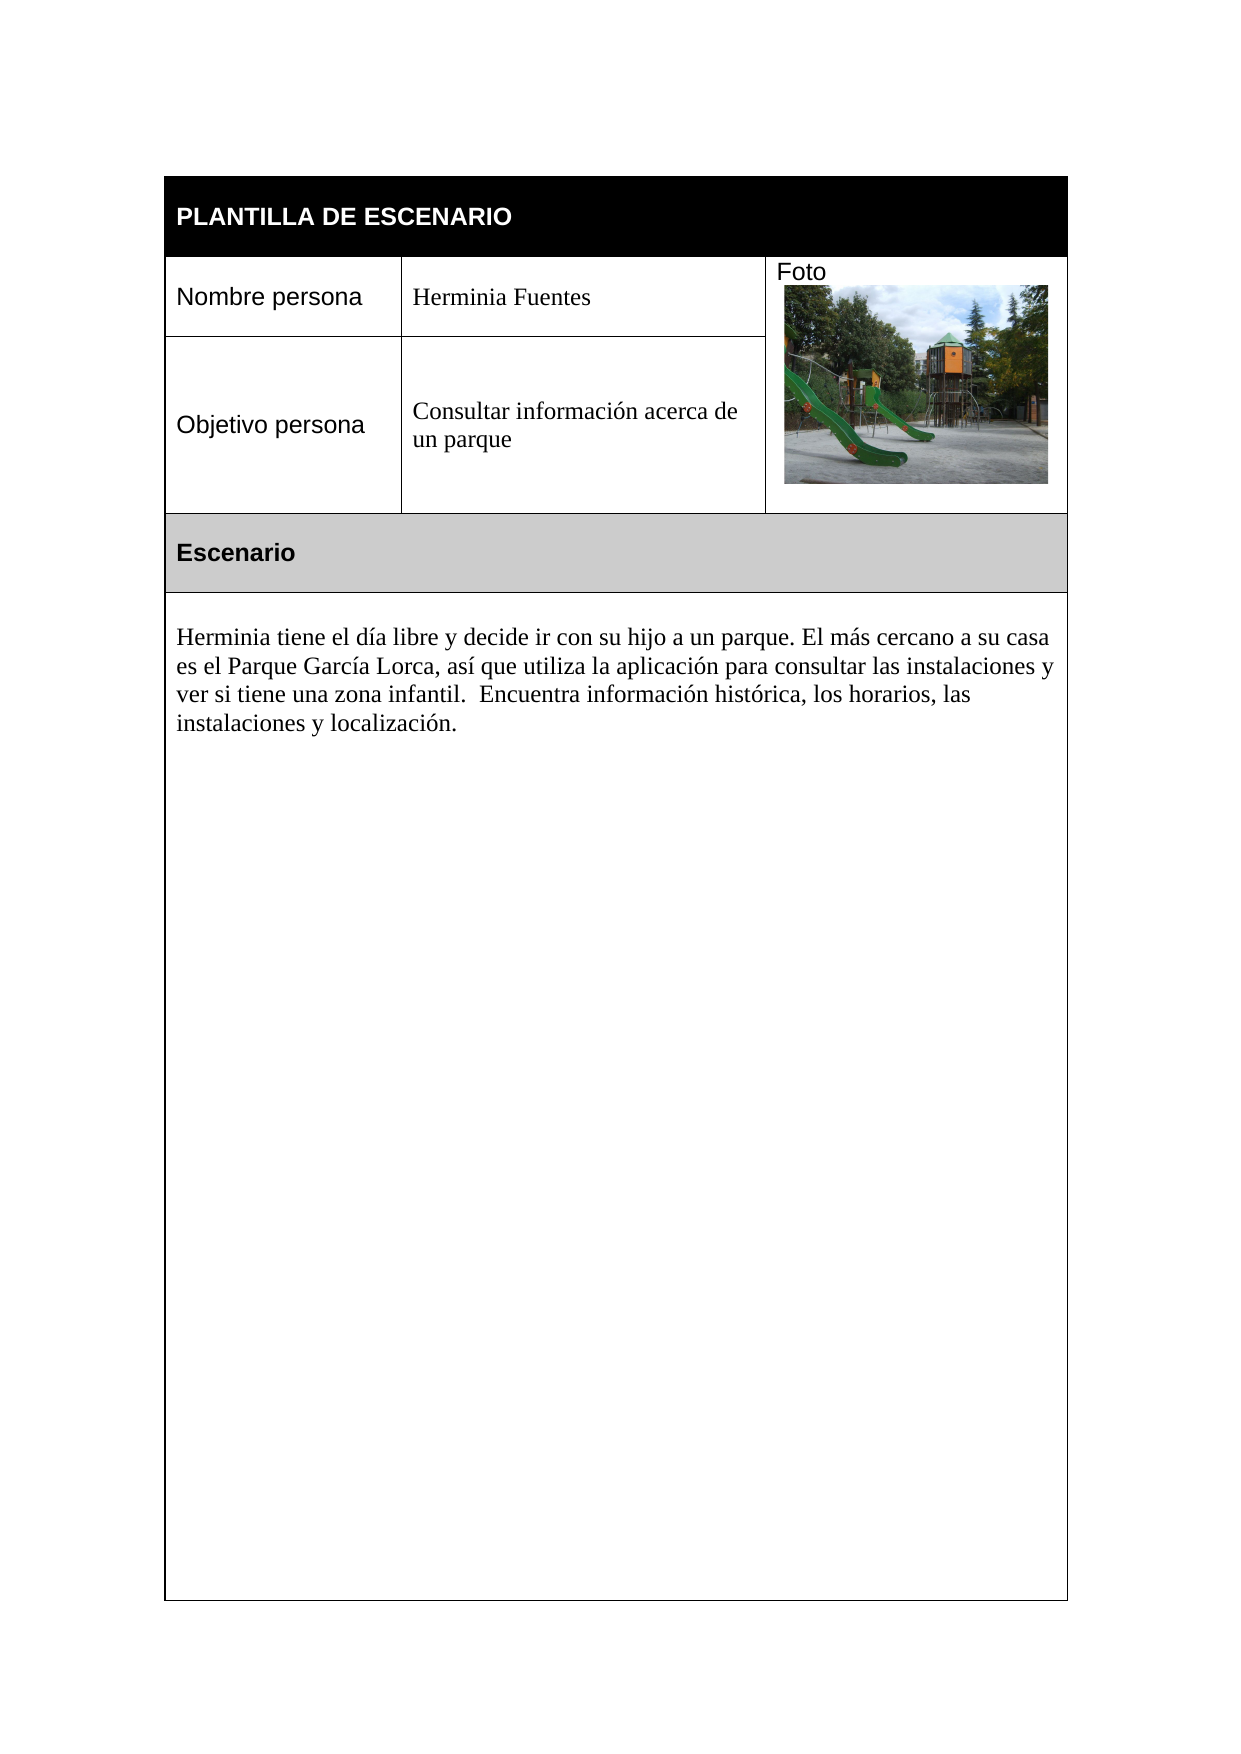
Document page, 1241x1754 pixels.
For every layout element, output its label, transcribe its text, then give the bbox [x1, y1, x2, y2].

table_cell Foto [766, 257, 1067, 512]
table_cell Escenario [166, 514, 1067, 592]
picture [784, 285, 1049, 484]
table_cell Herminia Fuentes [402, 257, 765, 336]
table_cell Nombre persona [166, 257, 401, 336]
table_cell Consultar información acerca de un parque [402, 337, 765, 512]
table_cell Herminia tiene el día libre y decide ir con su hijo a un parque. El más cercano a su casa es el Parque García Lorca, así que utiliza la aplicación para consultar las instalaciones y ver si tiene una zona infantil. Encuentra información histórica, los horarios, las instalaciones y localización. [166, 593, 1067, 1599]
table_cell Objetivo persona [166, 337, 401, 512]
table_header PLANTILLA DE ESCENARIO [166, 178, 1067, 256]
